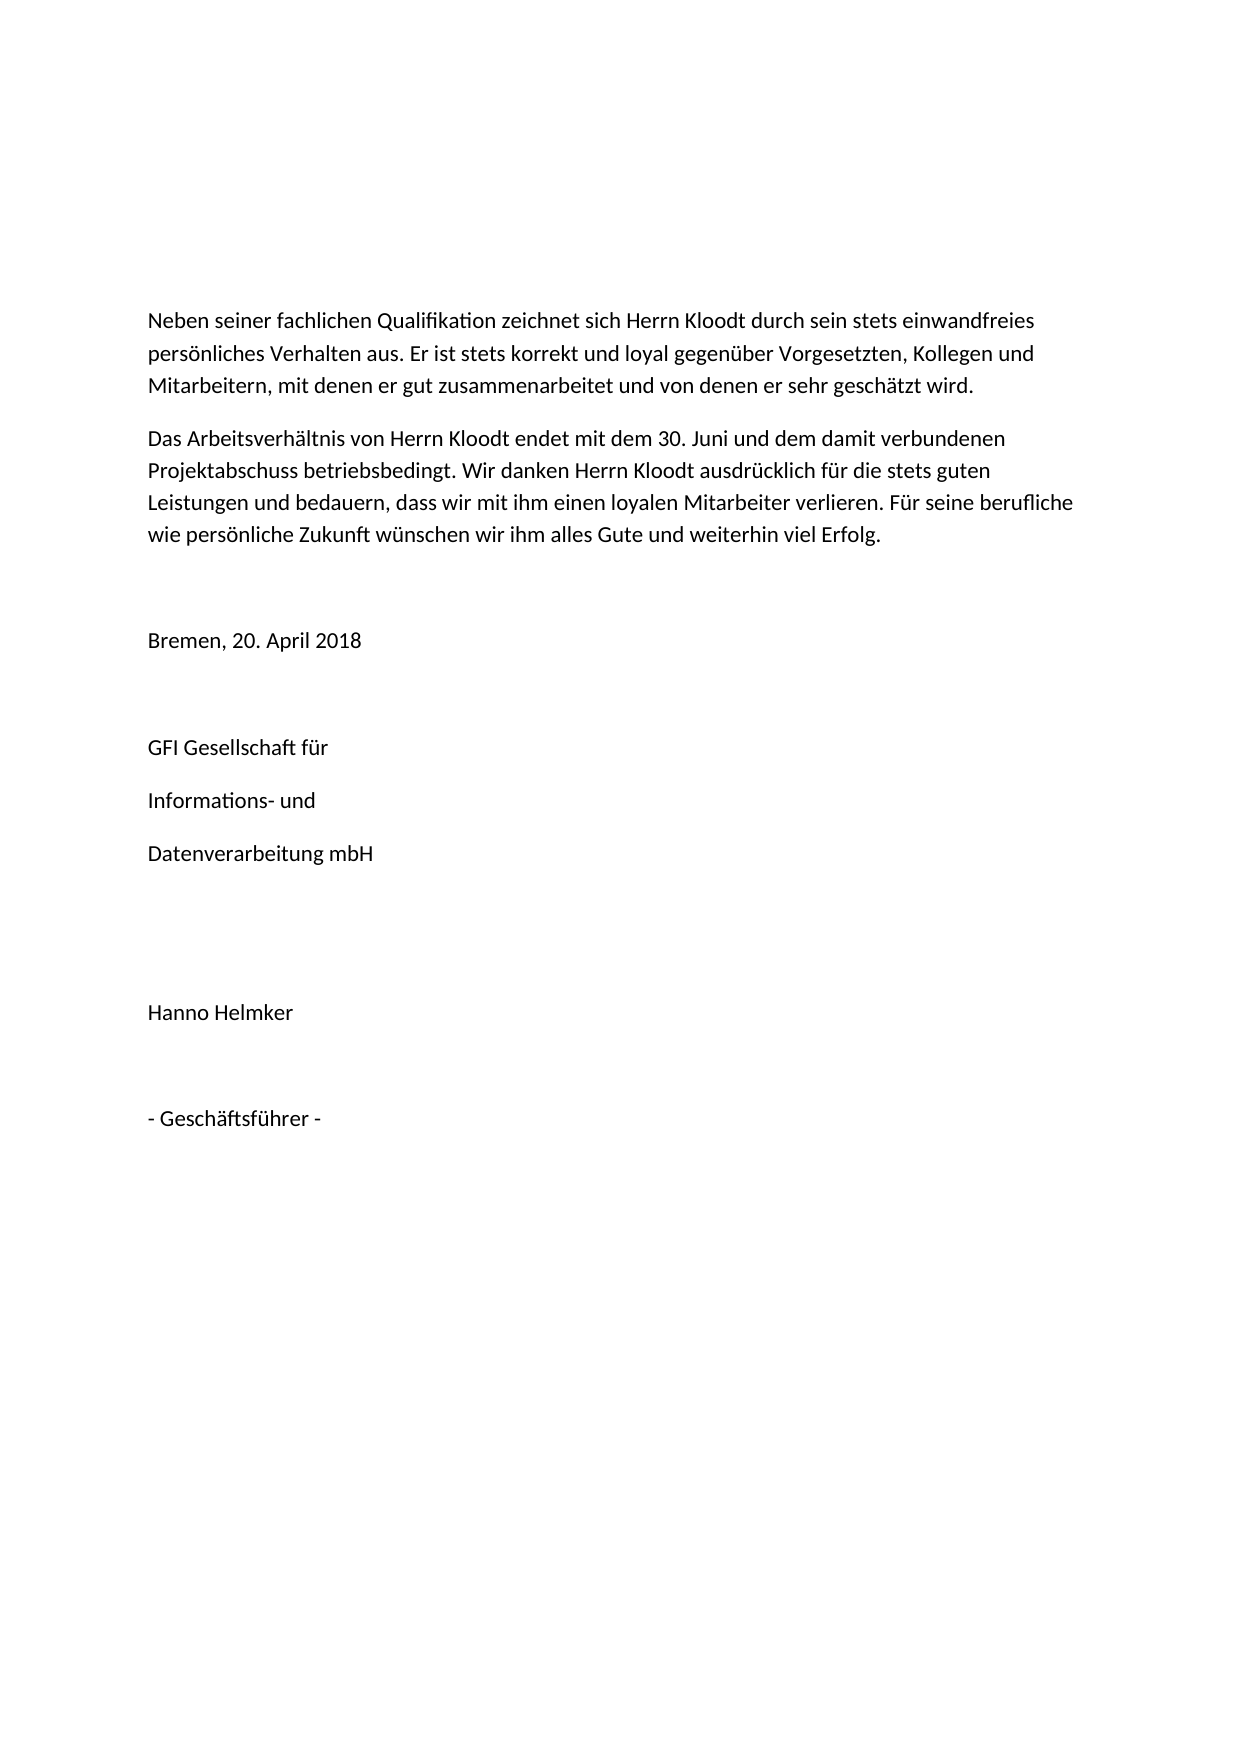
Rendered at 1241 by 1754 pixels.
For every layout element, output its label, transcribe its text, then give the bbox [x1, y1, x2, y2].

text - Geschäftsführer - [148, 1104, 1093, 1132]
text Das Arbeitsverhältnis von Herrn Kloodt endet mit dem 30. Juni und dem damit verbundenen Projektabschuss betriebsbedingt. Wir danken Herrn Kloodt ausdrücklich für die stets guten Leistungen und bedauern, dass wir mit ihm einen loyalen Mitarbeiter verlieren. Für seine berufliche wie persönliche Zukunft wünschen wir ihm alles Gute und weiterhin viel Erfolg. [148, 424, 1093, 549]
text Hanno Helmker [148, 998, 1093, 1026]
text Neben seiner fachlichen Qualifikation zeichnet sich Herrn Kloodt durch sein stets einwandfreies persönliches Verhalten aus. Er ist stets korrekt und loyal gegenüber Vorgesetzten, Kollegen und Mitarbeitern, mit denen er gut zusammenarbeitet und von denen er sehr geschätzt wird. [148, 307, 1093, 399]
text Bremen, 20. April 2018 [148, 627, 1093, 655]
text Datenverarbeitung mbH [148, 839, 1093, 867]
text Informations- und [148, 786, 1093, 814]
text GFI Gesellschaft für [148, 733, 1093, 761]
